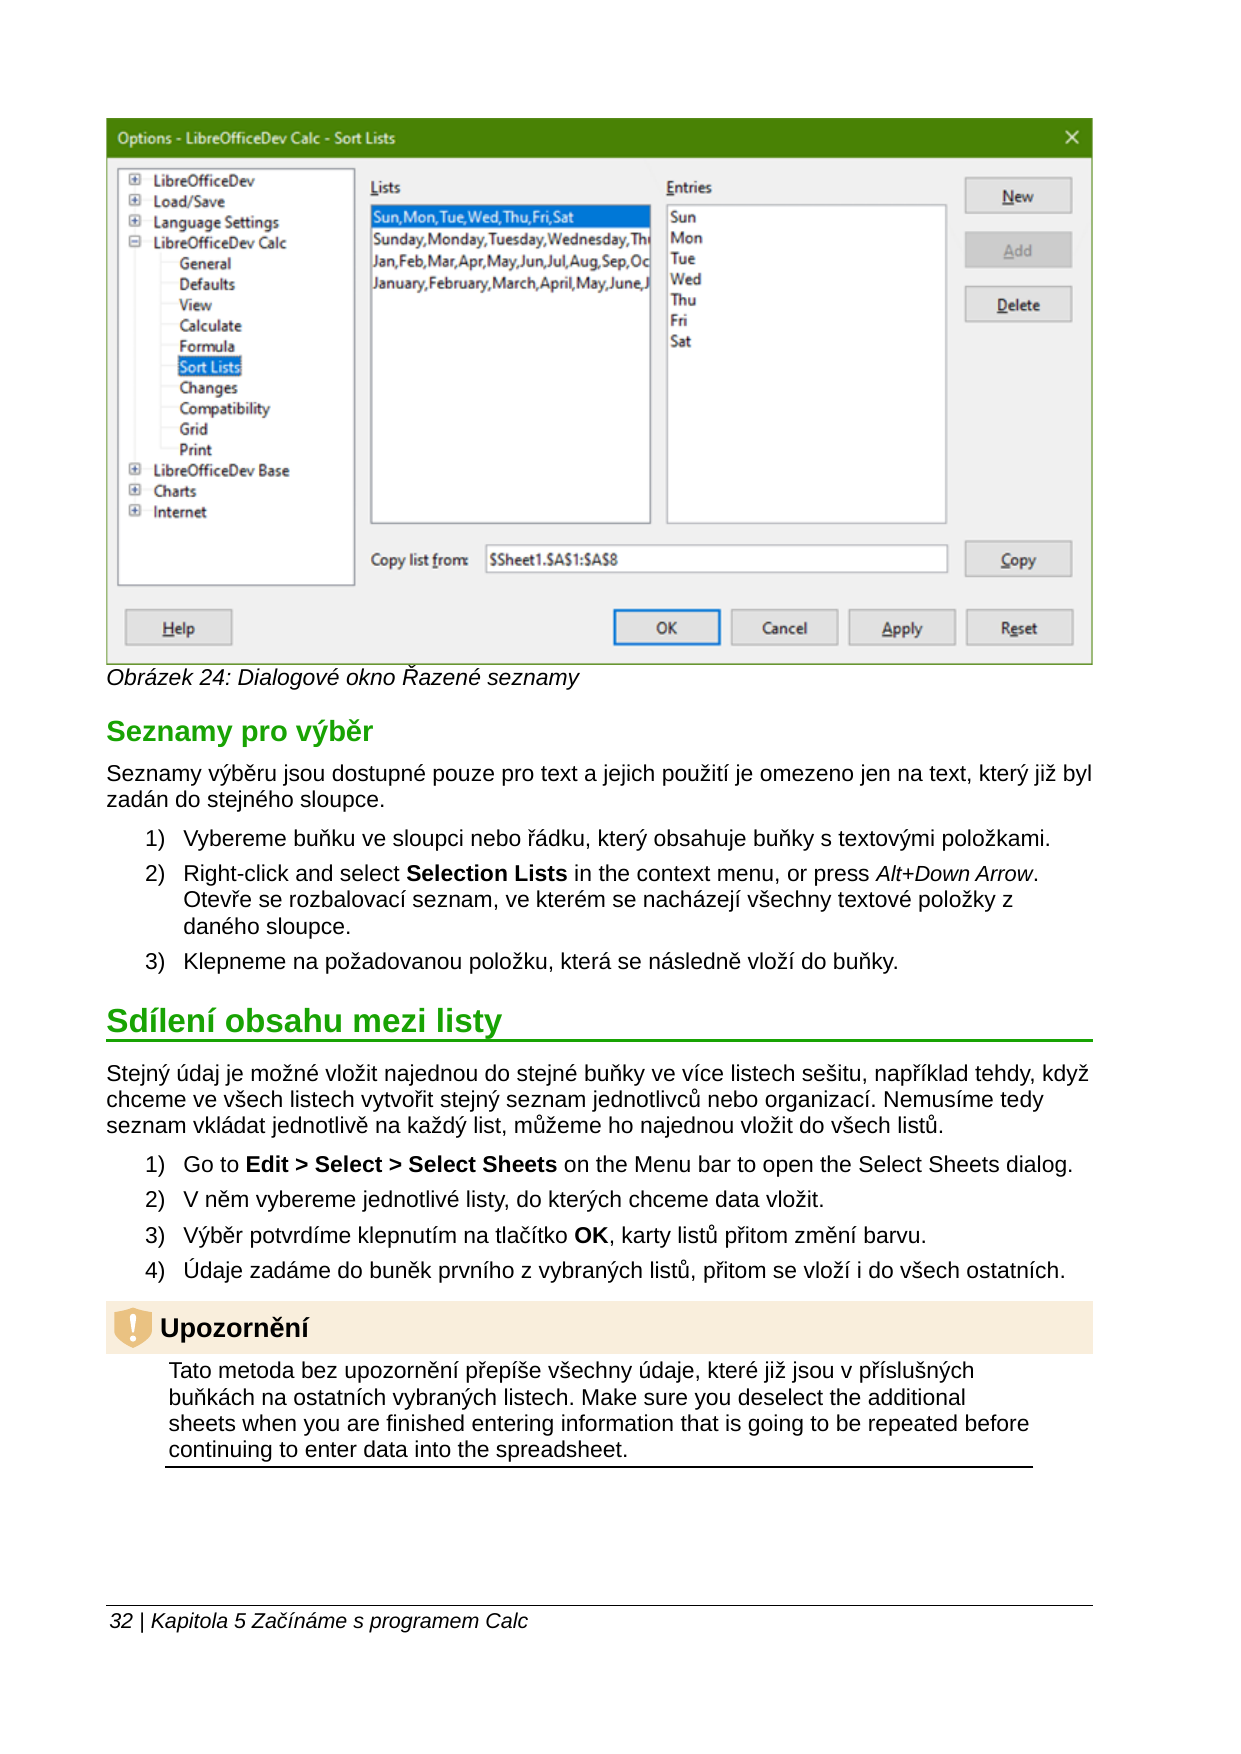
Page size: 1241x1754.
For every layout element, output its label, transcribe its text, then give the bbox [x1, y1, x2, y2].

list V něm vybereme jednotlivé listy, do kterých chceme data vložit. [165, 1186, 1093, 1213]
list Údaje zadáme do buněk prvního z vybraných listů, přitom se vloží i do všech ostatních. [165, 1257, 1093, 1283]
list Klepneme na požadovanou položku, která se následně vloží do buňky. [165, 948, 1093, 974]
list Go to Edit > Select > Select Sheets on the Menu bar to open the Select Sheets dialog. [165, 1151, 1093, 1178]
subtitle Sdílení obsahu mezi listy [106, 1001, 1093, 1039]
subtitle Seznamy pro výběr [106, 714, 1093, 748]
subtitle Upozornění [106, 1301, 1093, 1354]
list Right-click and select Selection Lists in the context menu, or press Alt+Down Arrow. Otevře se rozbalovací seznam, ve kterém se nacházejí všechny textové položky z daného sloupce. [165, 860, 1093, 939]
list Vybereme buňku ve sloupci nebo řádku, který obsahuje buňky s textovými položkami. [165, 825, 1093, 851]
text Seznamy výběru jsou dostupné pouze pro text a jejich použití je omezeno jen na text, který již byl zadán do stejného sloupce. [106, 759, 1093, 812]
text Stejný údaj je možné vložit najednou do stejné buňky ve více listech sešitu, například tehdy, když chceme ve všech listech vytvořit stejný seznam jednotlivců nebo organizací. Nemusíme tedy seznam vkládat jednotlivě na každý list, můžeme ho najednou vložit do všech listů. [106, 1060, 1093, 1139]
list Výběr potvrdíme klepnutím na tlačítko OK, karty listů přitom změní barvu. [165, 1222, 1093, 1248]
picture [106, 118, 1093, 665]
text Obrázek 24: Dialogové okno Řazené seznamy [106, 665, 1093, 691]
text Tato metoda bez upozornění přepíše všechny údaje, které již jsou v příslušných buňkách na ostatních vybraných listech. Make sure you deselect the additional sheets when you are finished entering information that is going to be repeated before continuing to enter data into the spreadsheet. [165, 1354, 1033, 1466]
